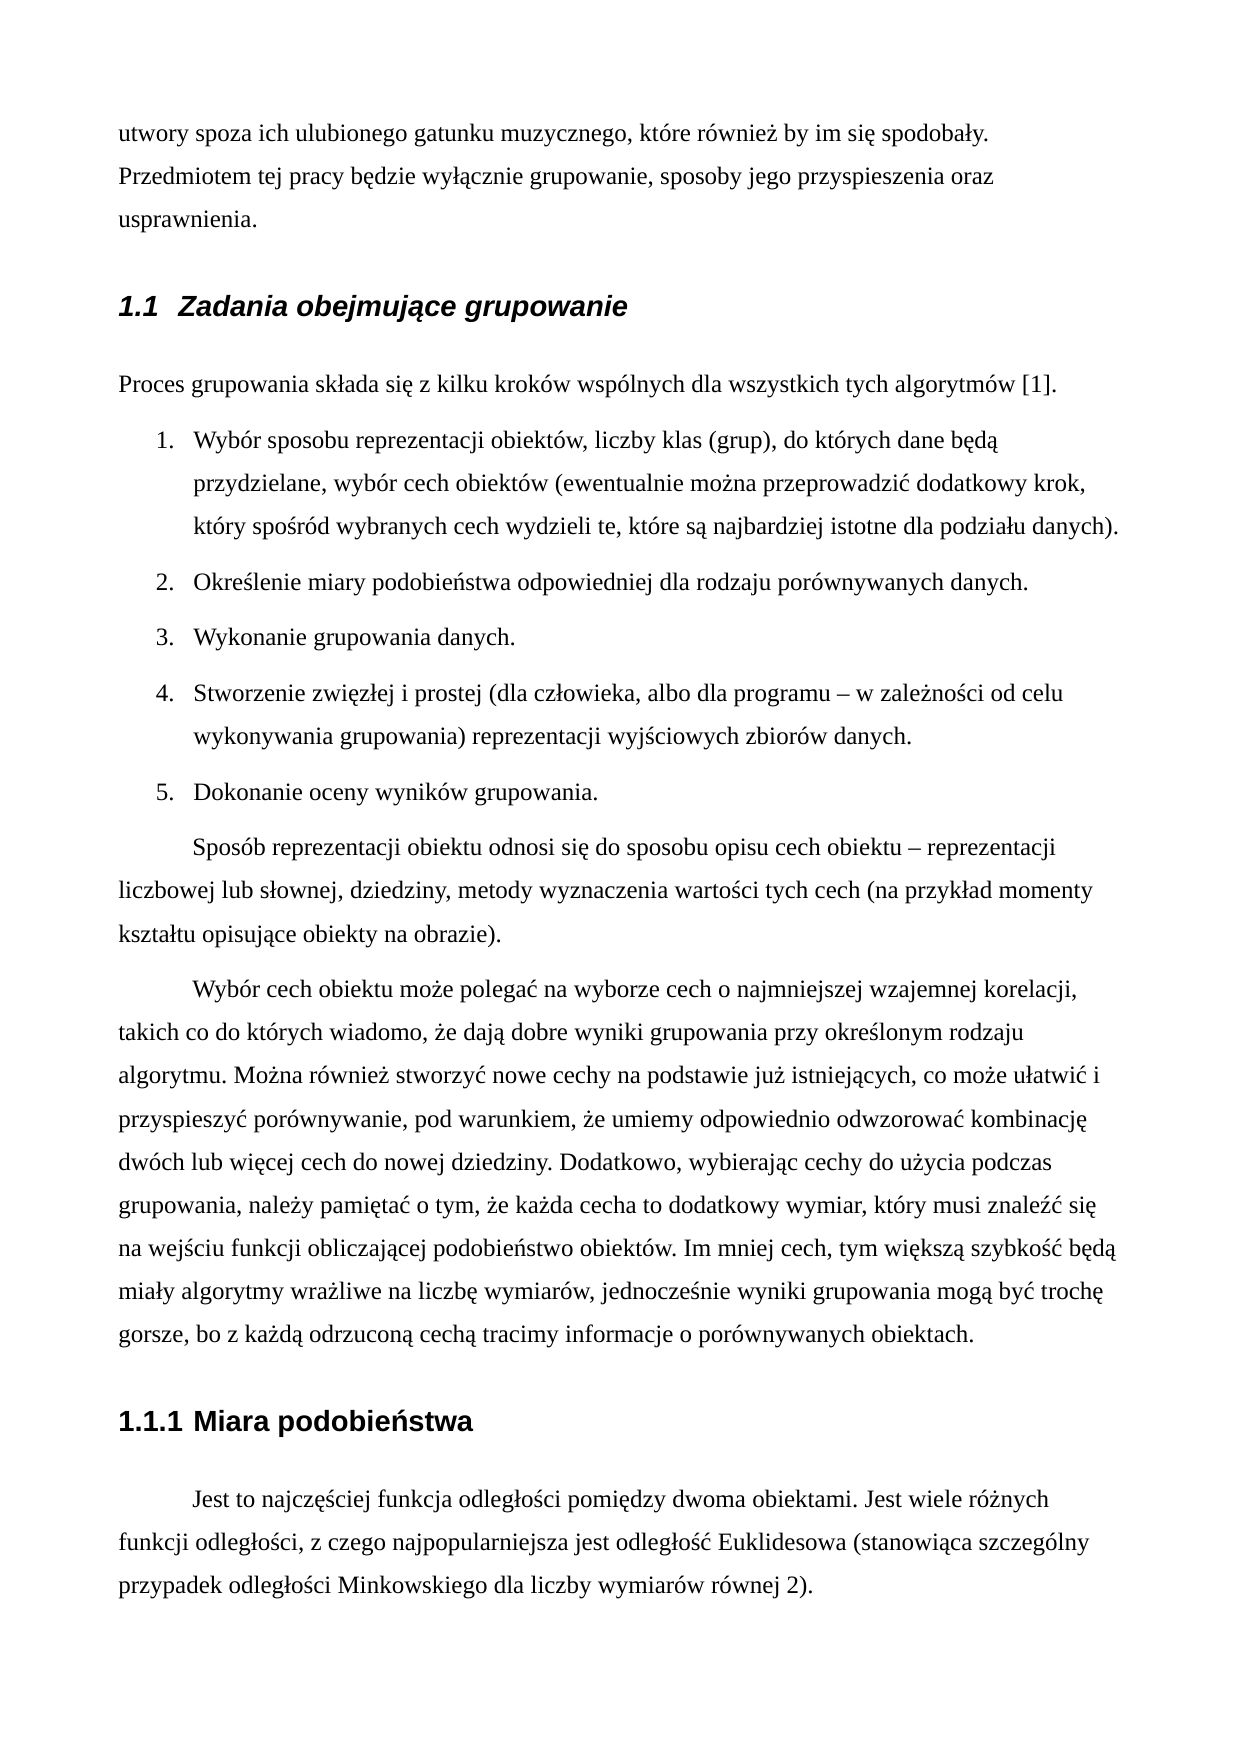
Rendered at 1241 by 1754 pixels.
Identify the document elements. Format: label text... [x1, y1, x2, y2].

list Dokonanie oceny wyników grupowania. [156, 777, 1122, 806]
list Wykonanie grupowania danych. [156, 622, 1122, 651]
text Sposób reprezentacji obiektu odnosi się do sposobu opisu cech obiektu – reprezentacji liczbowej lub słownej, dziedziny, metody wyznaczenia wartości tych cech (na przykład momenty kształtu opisujące obiekty na obrazie). [118, 832, 1122, 947]
text utwory spoza ich ulubionego gatunku muzycznego, które również by im się spodobały. Przedmiotem tej pracy będzie wyłącznie grupowanie, sposoby jego przyspieszenia oraz usprawnienia. [118, 118, 1122, 233]
text Jest to najczęściej funkcja odległości pomiędzy dwoma obiektami. Jest wiele różnych funkcji odległości, z czego najpopularniejsza jest odległość Euklidesowa (stanowiąca szczególny przypadek odległości Minkowskiego dla liczby wymiarów równej 2). [118, 1484, 1122, 1599]
text Proces grupowania składa się z kilku kroków wspólnych dla wszystkich tych algorytmów [1]. [118, 369, 1122, 398]
subtitle Zadania obejmujące grupowanie [118, 289, 1122, 323]
subtitle Miara podobieństwa [118, 1404, 1122, 1438]
list Określenie miary podobieństwa odpowiedniej dla rodzaju porównywanych danych. [156, 567, 1122, 596]
text Wybór cech obiektu może polegać na wyborze cech o najmniejszej wzajemnej korelacji, takich co do których wiadomo, że dają dobre wyniki grupowania przy określonym rodzaju algorytmu. Można również stworzyć nowe cechy na podstawie już istniejących, co może ułatwić i przyspieszyć porównywanie, pod warunkiem, że umiemy odpowiednio odwzorować kombinację dwóch lub więcej cech do nowej dziedziny. Dodatkowo, wybierając cechy do użycia podczas grupowania, należy pamiętać o tym, że każda cecha to dodatkowy wymiar, który musi znaleźć się na wejściu funkcji obliczającej podobieństwo obiektów. Im mniej cech, tym większą szybkość będą miały algorytmy wrażliwe na liczbę wymiarów, jednocześnie wyniki grupowania mogą być trochę gorsze, bo z każdą odrzuconą cechą tracimy informacje o porównywanych obiektach. [118, 974, 1122, 1348]
list Wybór sposobu reprezentacji obiektów, liczby klas (grup), do których dane będą przydzielane, wybór cech obiektów (ewentualnie można przeprowadzić dodatkowy krok, który spośród wybranych cech wydzieli te, które są najbardziej istotne dla podziału danych). [156, 425, 1122, 540]
list Stworzenie zwięzłej i prostej (dla człowieka, albo dla programu – w zależności od celu wykonywania grupowania) reprezentacji wyjściowych zbiorów danych. [156, 678, 1122, 750]
